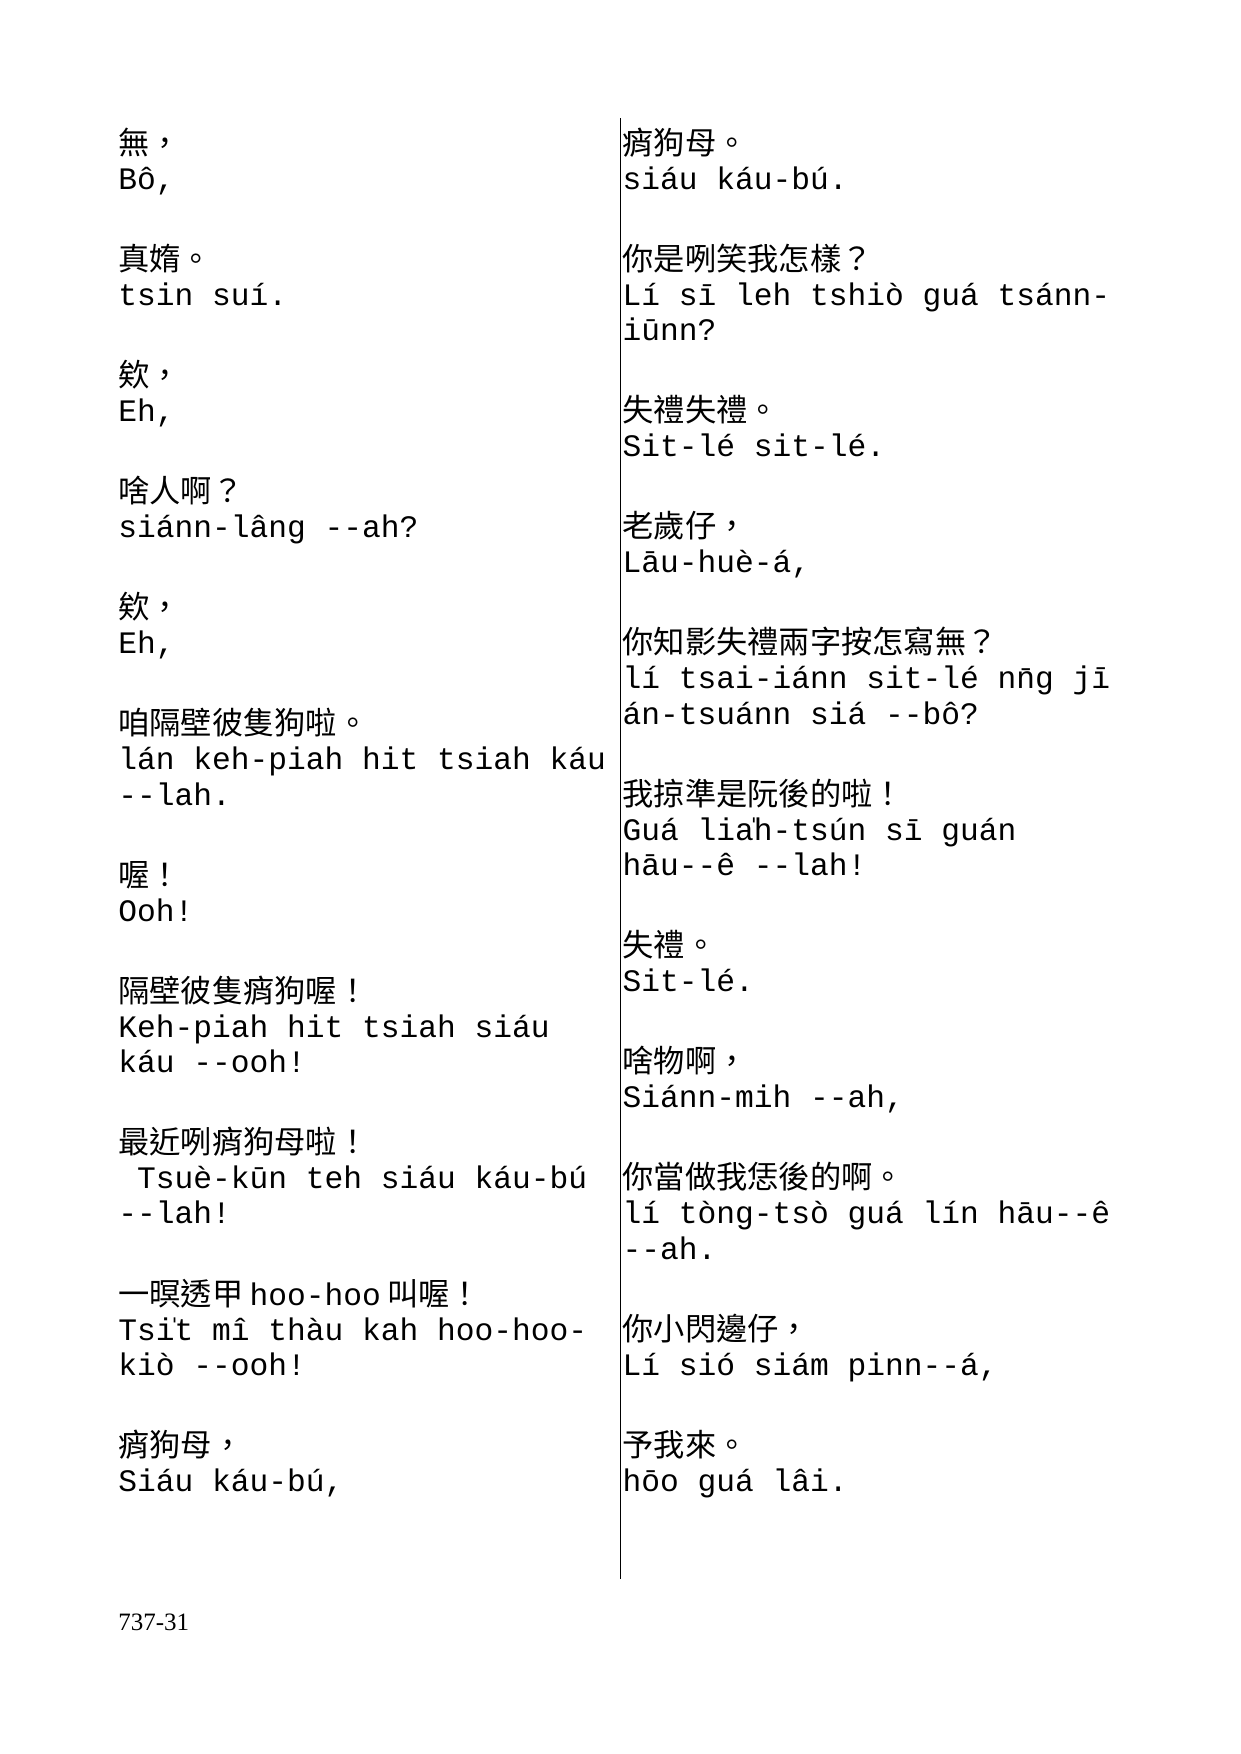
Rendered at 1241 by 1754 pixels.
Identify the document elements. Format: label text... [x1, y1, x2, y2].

text 啥物啊， [622, 1037, 1122, 1082]
text 痟狗母， [118, 1421, 618, 1466]
text Lí sī leh tshiò guá tsánn-iūnn? [622, 279, 1122, 350]
text Tsuè-kūn teh siáu káu-bú --lah! [118, 1162, 618, 1233]
text 隔壁彼隻痟狗喔！ [118, 966, 618, 1011]
text Eh, [118, 627, 618, 663]
text Tsi̍t mî thàu kah hoo-hoo-kiò --ooh! [118, 1314, 618, 1385]
text Siáu káu-bú, [118, 1466, 618, 1501]
text 欸， [118, 350, 618, 395]
text siáu káu-bú. [622, 163, 1122, 199]
text tsin suí. [118, 279, 618, 315]
text Bô, [118, 163, 618, 199]
text 我掠準是阮後的啦！ [622, 769, 1122, 814]
text 痟狗母。 [622, 118, 1122, 163]
text 一暝透甲hoo-hoo叫喔！ [118, 1269, 618, 1314]
text 予我來。 [622, 1420, 1122, 1465]
text 你小閃邊仔， [622, 1304, 1122, 1349]
text lán keh-piah hit tsiah káu --lah. [118, 743, 618, 814]
text 喔！ [118, 850, 618, 895]
text 啥人啊？ [118, 466, 618, 511]
text 失禮失禮。 [622, 386, 1122, 431]
text 失禮。 [622, 921, 1122, 966]
text Lí sió siám pinn--á, [622, 1349, 1122, 1385]
text 咱隔壁彼隻狗啦。 [118, 698, 618, 743]
text siánn-lâng --ah? [118, 511, 618, 547]
text Keh-piah hit tsiah siáu káu --ooh! [118, 1011, 618, 1082]
text Siánn-mih --ah, [622, 1082, 1122, 1117]
text Sit-lé. [622, 966, 1122, 1001]
text Ooh! [118, 895, 618, 930]
text Lāu-huè-á, [622, 547, 1122, 582]
text Sit-lé sit-lé. [622, 431, 1122, 466]
text lí tsai-iánn sit-lé nn̄g jī án-tsuánn siá --bô? [622, 663, 1122, 734]
text 你知影失禮兩字按怎寫無？ [622, 618, 1122, 663]
text 無， [118, 118, 618, 163]
text Guá lia̍h-tsún sī guán hāu--ê --lah! [622, 814, 1122, 885]
text hōo guá lâi. [622, 1465, 1122, 1501]
text 最近咧痟狗母啦！ [118, 1117, 618, 1162]
text 欸， [118, 582, 618, 627]
text 老歲仔， [622, 502, 1122, 547]
text lí tòng-tsò guá lín hāu--ê --ah. [622, 1198, 1122, 1269]
text 你當做我恁後的啊。 [622, 1153, 1122, 1198]
text 真媠。 [118, 234, 618, 279]
text Eh, [118, 395, 618, 431]
text 你是咧笑我怎樣？ [622, 234, 1122, 279]
